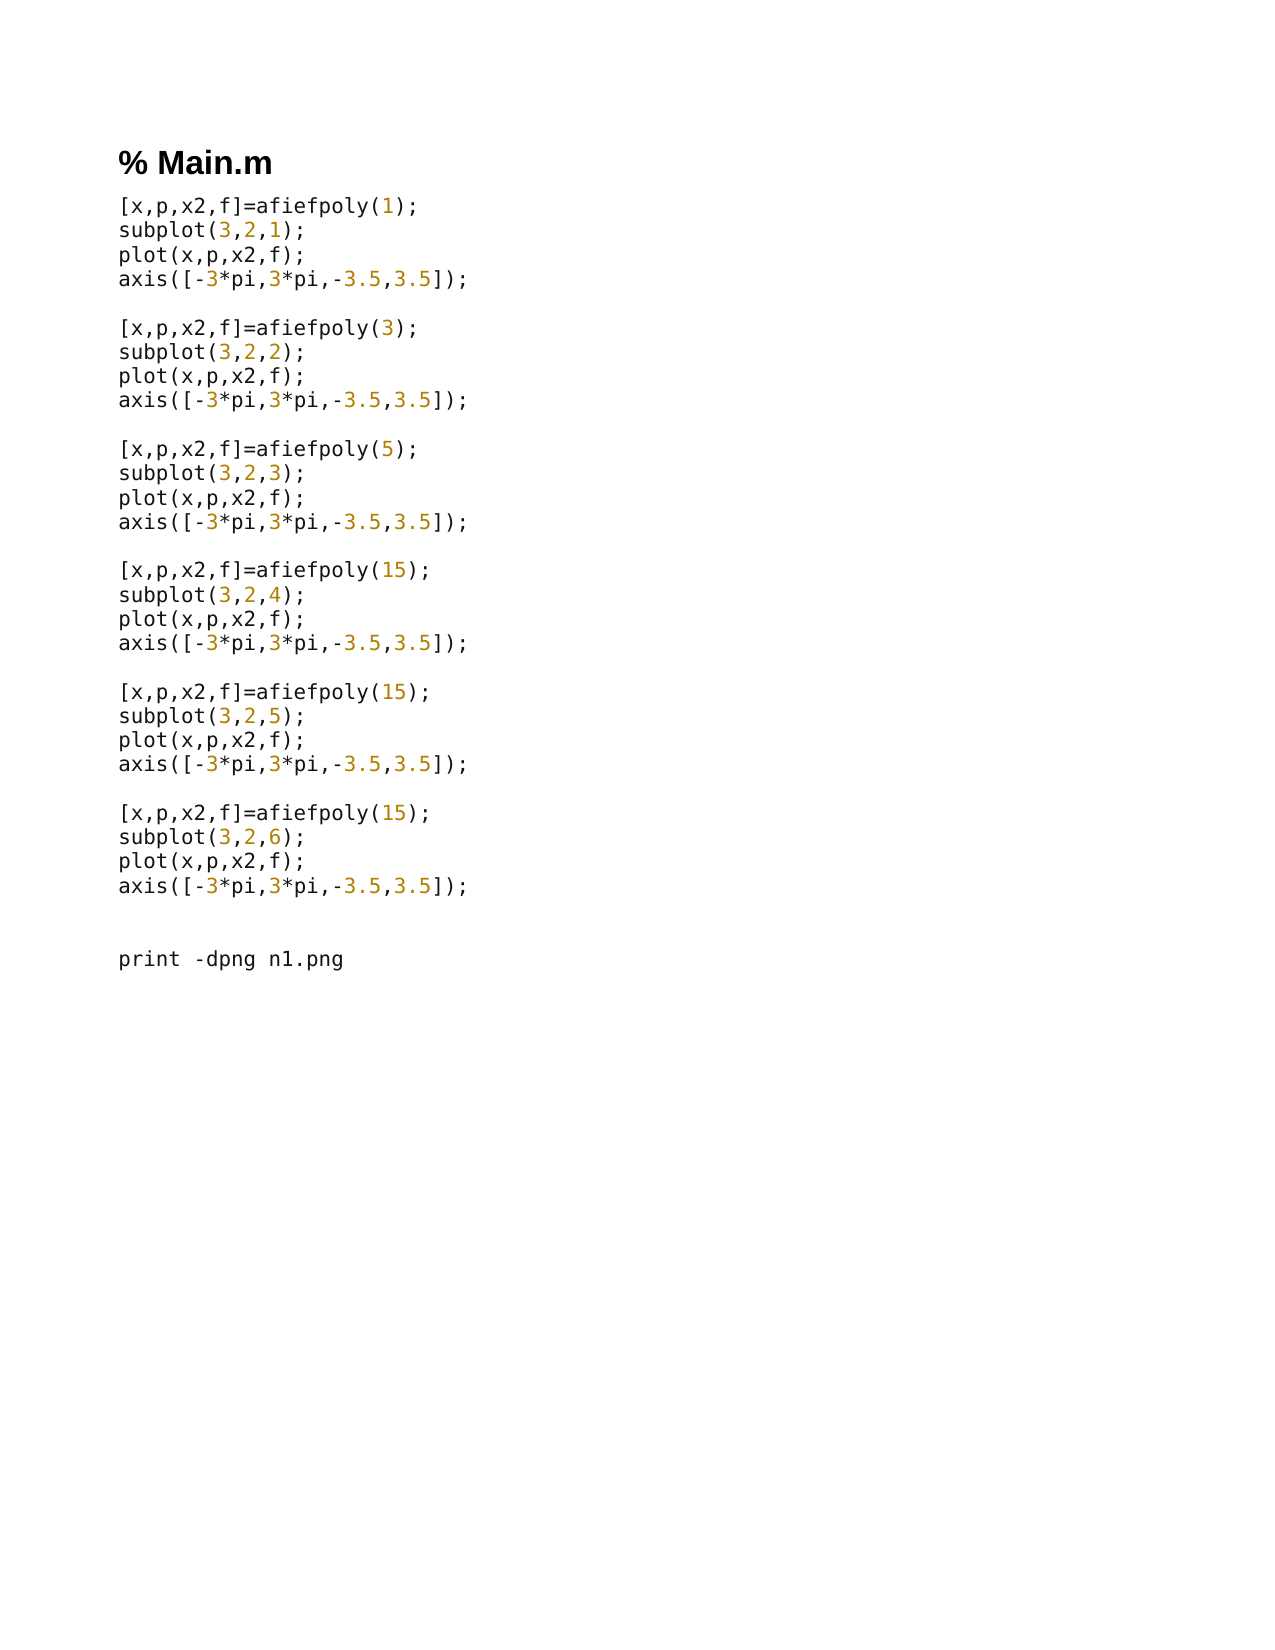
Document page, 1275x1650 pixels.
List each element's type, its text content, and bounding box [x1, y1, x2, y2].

text [x,p,x2,f]=afiefpoly(15); [118, 801, 1157, 825]
text axis([-3*pi,3*pi,-3.5,3.5]); [118, 752, 1157, 777]
text plot(x,p,x2,f); [118, 486, 1157, 510]
text [x,p,x2,f]=afiefpoly(3); [118, 316, 1157, 340]
text plot(x,p,x2,f); [118, 364, 1157, 388]
text [x,p,x2,f]=afiefpoly(1); [118, 194, 1157, 218]
text subplot(3,2,4); [118, 583, 1157, 607]
text axis([-3*pi,3*pi,-3.5,3.5]); [118, 874, 1157, 898]
text [x,p,x2,f]=afiefpoly(5); [118, 437, 1157, 461]
text subplot(3,2,3); [118, 461, 1157, 486]
text axis([-3*pi,3*pi,-3.5,3.5]); [118, 631, 1157, 655]
text [x,p,x2,f]=afiefpoly(15); [118, 680, 1157, 704]
text axis([-3*pi,3*pi,-3.5,3.5]); [118, 388, 1157, 413]
text axis([-3*pi,3*pi,-3.5,3.5]); [118, 510, 1157, 534]
text subplot(3,2,6); [118, 825, 1157, 849]
subtitle % Main.m [118, 143, 1157, 182]
text [x,p,x2,f]=afiefpoly(15); [118, 558, 1157, 583]
text subplot(3,2,1); [118, 218, 1157, 243]
text plot(x,p,x2,f); [118, 728, 1157, 752]
text plot(x,p,x2,f); [118, 849, 1157, 874]
text plot(x,p,x2,f); [118, 607, 1157, 631]
text plot(x,p,x2,f); [118, 243, 1157, 267]
text subplot(3,2,2); [118, 340, 1157, 364]
text axis([-3*pi,3*pi,-3.5,3.5]); [118, 267, 1157, 291]
text print -dpng n1.png [118, 947, 1157, 971]
text subplot(3,2,5); [118, 704, 1157, 728]
